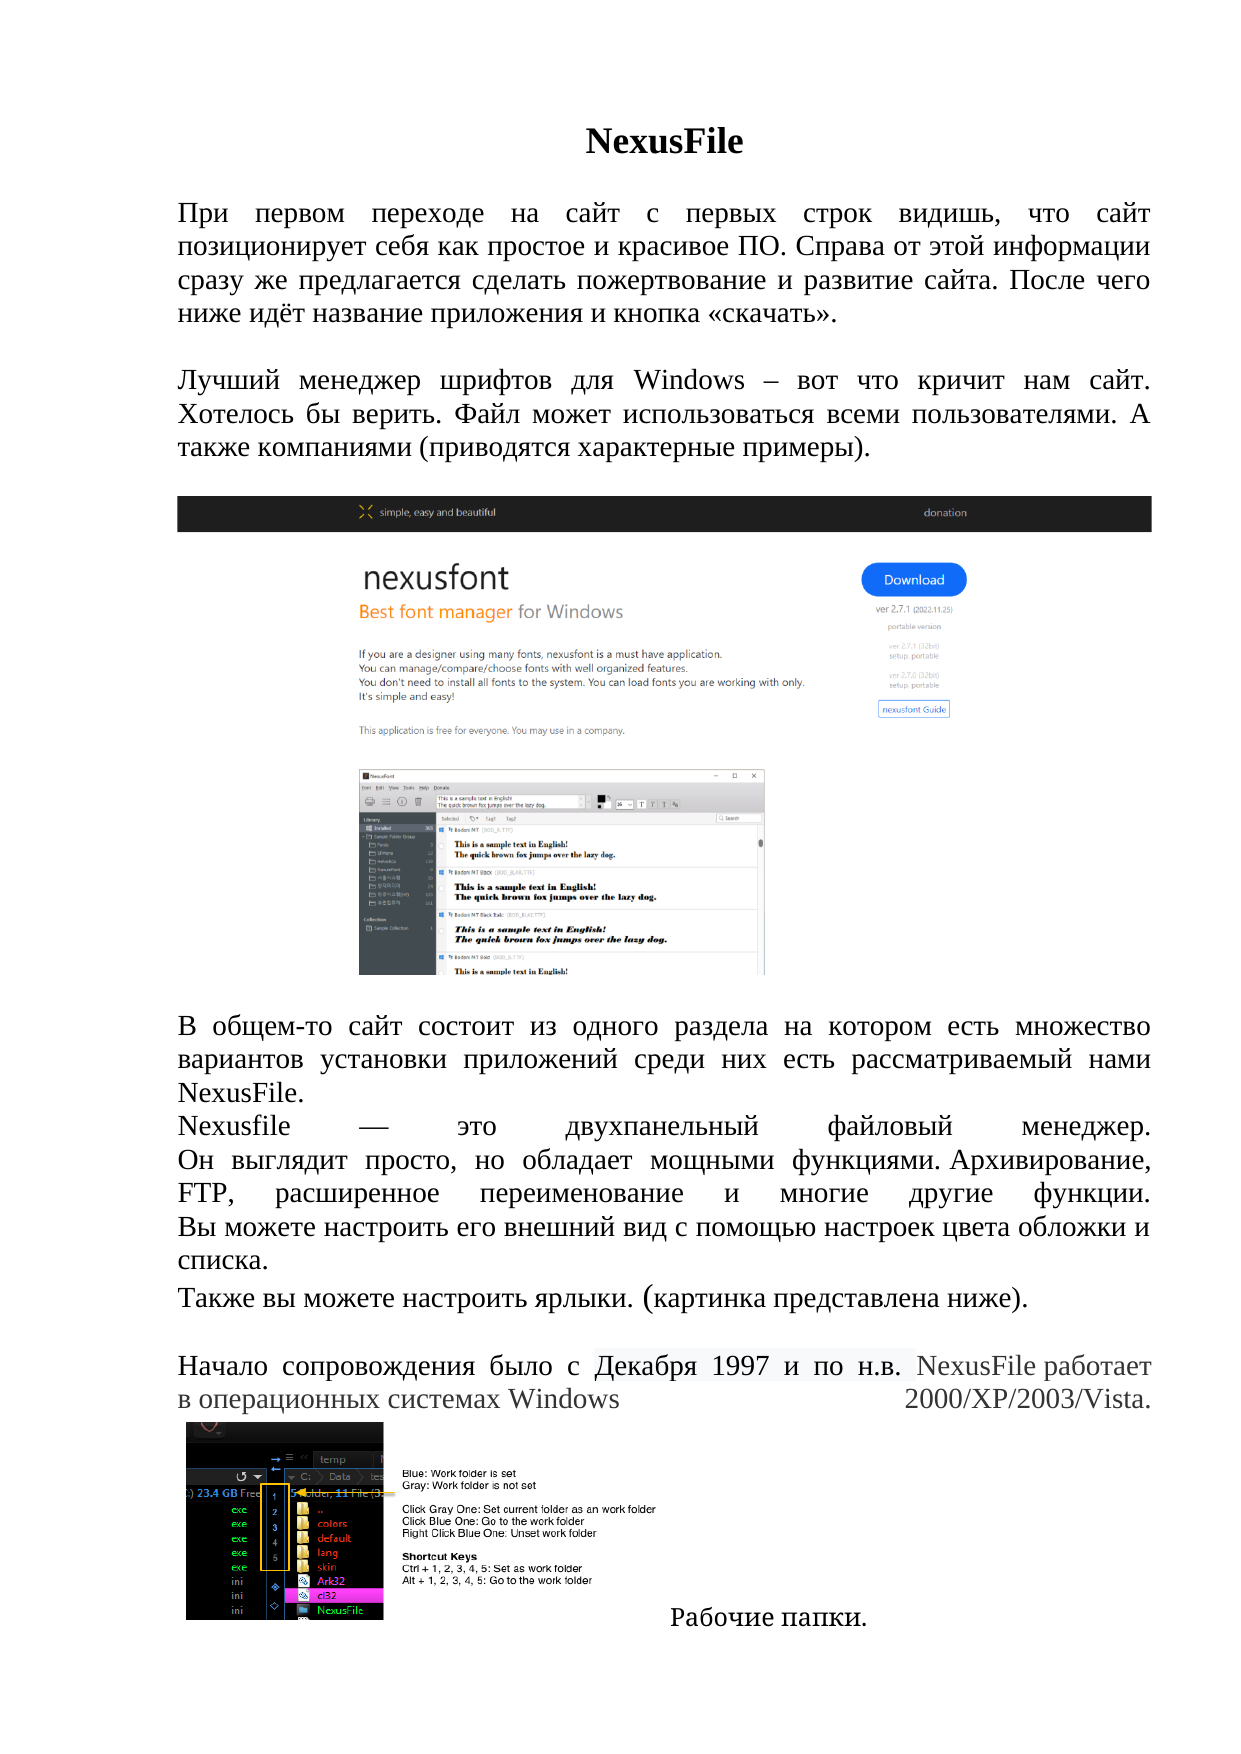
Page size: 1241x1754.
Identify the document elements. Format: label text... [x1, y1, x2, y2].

text При первом переходе на сайт с первых строк видишь, что сайт позиционирует себя как простое и красивое ПО. Справа от этой информации сразу же предлагается сделать пожертвование и развитие сайта. После чего ниже идёт название приложения и кнопка «скачать». [177, 195, 1152, 329]
picture [177, 1415, 664, 1627]
text NexusFile [177, 118, 1152, 161]
text Лучший менеджер шрифтов для Windows – вот что кричит нам сайт. Хотелось бы верить. Файл может использоваться всеми пользователями. А также компаниями (приводятся характерные примеры). [177, 362, 1152, 463]
text В общем-то сайт состоит из одного раздела на котором есть множество вариантов установки приложений среди них есть рассматриваемый нами NexusFile. [177, 1008, 1152, 1108]
text Начало сопровождения было с Декабря 1997 и по н.в. NexusFile работает в операционных системах Windows 2000/XP/2003/Vista. Рабочие папки. [177, 1348, 1152, 1633]
text Nexusfile — это двухпанельный файловый менеджер. Он выглядит просто, но обладает мощными функциями. Архивирование, FTP, расширенное переименование и многие другие функции. Вы можете настроить его внешний вид с помощью настроек цвета обложки и списка. Также вы можете настроить ярлыки. (картинка представлена ниже). [177, 1108, 1152, 1314]
picture [177, 496, 1152, 975]
